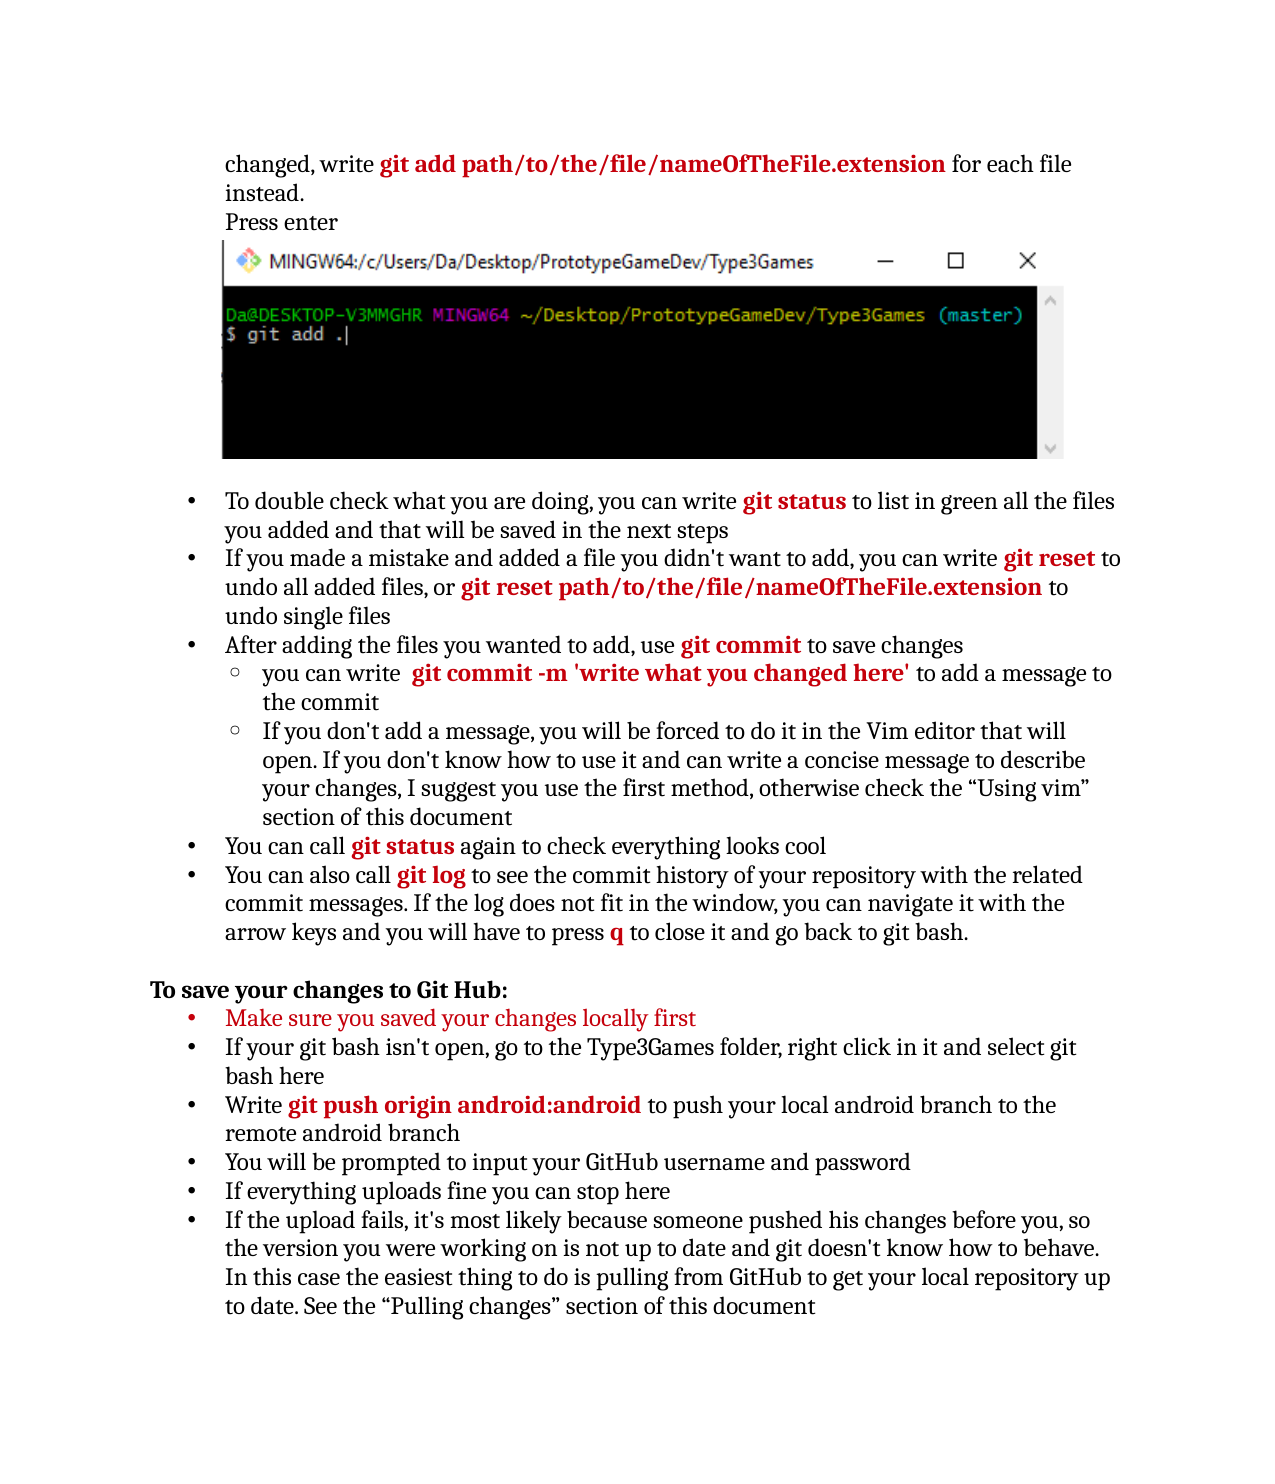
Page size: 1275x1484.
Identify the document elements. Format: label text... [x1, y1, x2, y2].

list Write git push origin android:android to push your local android branch to the remote android branch [187, 1091, 1125, 1148]
list To double check what you are doing, you can write git status to list in green all the files you added and that will be saved in the next steps [187, 487, 1125, 544]
list If your git bash isn't open, go to the Type3Games folder, right click in it and select git bash here [187, 1033, 1125, 1091]
list If you made a mistake and added a file you didn't want to add, you can write git reset to undo all added files, or git reset path/to/the/file/nameOfTheFile.extension to undo single files [187, 544, 1125, 631]
list If everything uploads fine you can stop here [187, 1177, 1125, 1206]
list Make sure you saved your changes locally first [187, 1004, 1125, 1033]
list you can write git commit -m 'write what you changed here' to add a message to the commit [225, 659, 1125, 717]
list changed, write git add path/to/the/file/nameOfTheFile.extension for each file instead. [187, 150, 1125, 207]
list If you don't add a message, you will be forced to do it in the Vim editor that will open. If you don't know how to use it and can write a concise message to describe your changes, I suggest you use the first method, otherwise check the “Using vim” section of this document [225, 717, 1125, 832]
list If the upload fails, it's most likely because someone pushed his changes before you, so the version you were working on is not up to date and git doesn't know how to behave. [187, 1206, 1125, 1263]
list After adding the files you wanted to add, use git commit to save changes [187, 631, 1125, 659]
list You can also call git log to see the commit history of your repository with the related commit messages. If the log does not fit in the window, you can navigate it with the arrow keys and you will have to press q to close it and go back to git bash. [187, 861, 1125, 947]
text To save your changes to Git Hub: [150, 976, 1125, 1004]
list In this case the easiest thing to do is pulling from GitHub to get your local repository up to date. See the “Pulling changes” section of this document [187, 1263, 1125, 1321]
list You can call git status again to check everything looks cool [187, 832, 1125, 861]
list Press enter [187, 207, 1125, 236]
list You will be prompted to input your GitHub username and password [187, 1148, 1125, 1177]
